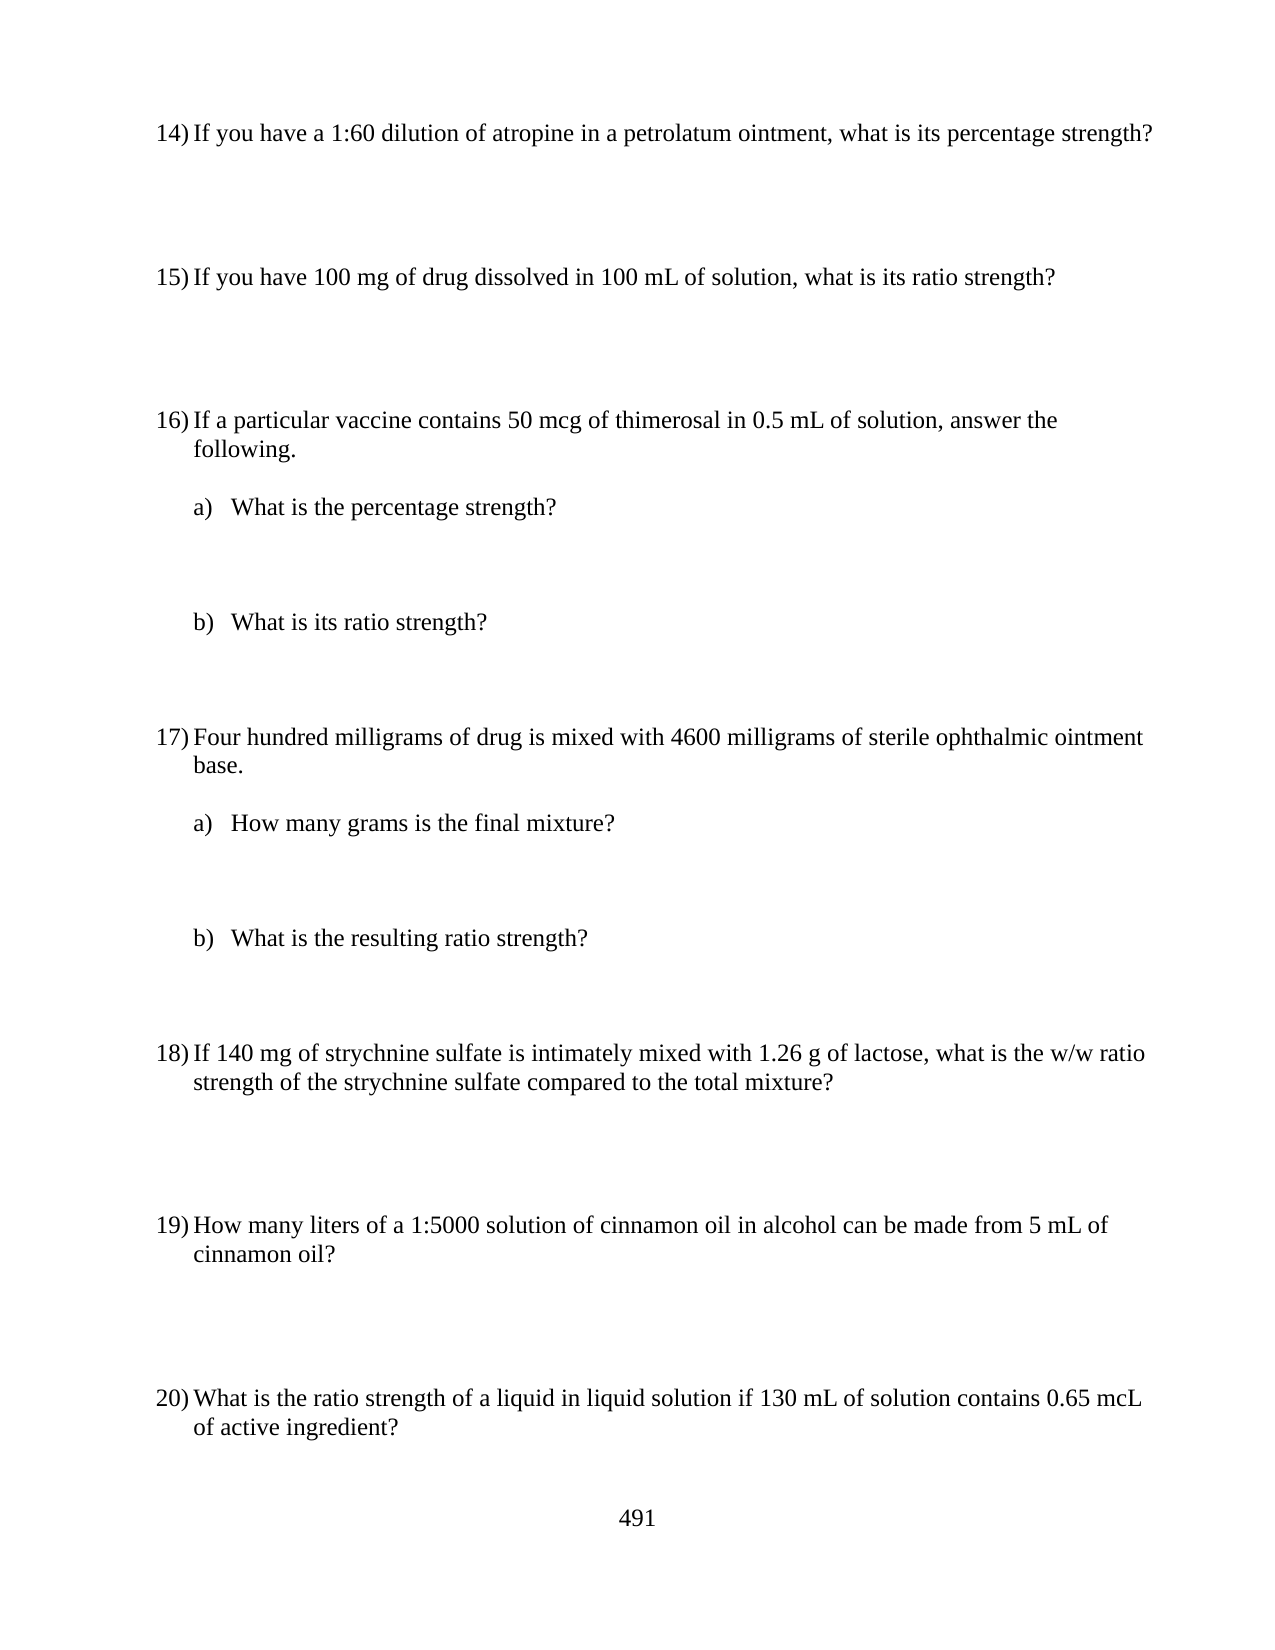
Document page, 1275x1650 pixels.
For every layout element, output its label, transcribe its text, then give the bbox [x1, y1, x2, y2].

list How many grams is the final mixture? [193, 808, 1157, 837]
list What is the ratio strength of a liquid in liquid solution if 130 mL of solution contains 0.65 mcL of active ingredient? [156, 1383, 1157, 1441]
list If you have a 1:60 dilution of atropine in a petrolatum ointment, what is its percentage strength? [156, 118, 1157, 147]
list If 140 mg of strychnine sulfate is intimately mixed with 1.26 g of lactose, what is the w/w ratio strength of the strychnine sulfate compared to the total mixture? [156, 1038, 1157, 1096]
list What is the resulting ratio strength? [193, 923, 1157, 952]
list What is its ratio strength? [193, 607, 1157, 636]
list Four hundred milligrams of drug is mixed with 4600 milligrams of sterile ophthalmic ointment base. [156, 722, 1157, 779]
list What is the percentage strength? [193, 492, 1157, 521]
list How many liters of a 1:5000 solution of cinnamon oil in alcohol can be made from 5 mL of cinnamon oil? [156, 1211, 1157, 1268]
list If a particular vaccine contains 50 mcg of thimerosal in 0.5 mL of solution, answer the following. [156, 406, 1157, 463]
list If you have 100 mg of drug dissolved in 100 mL of solution, what is its ratio strength? [156, 262, 1157, 291]
